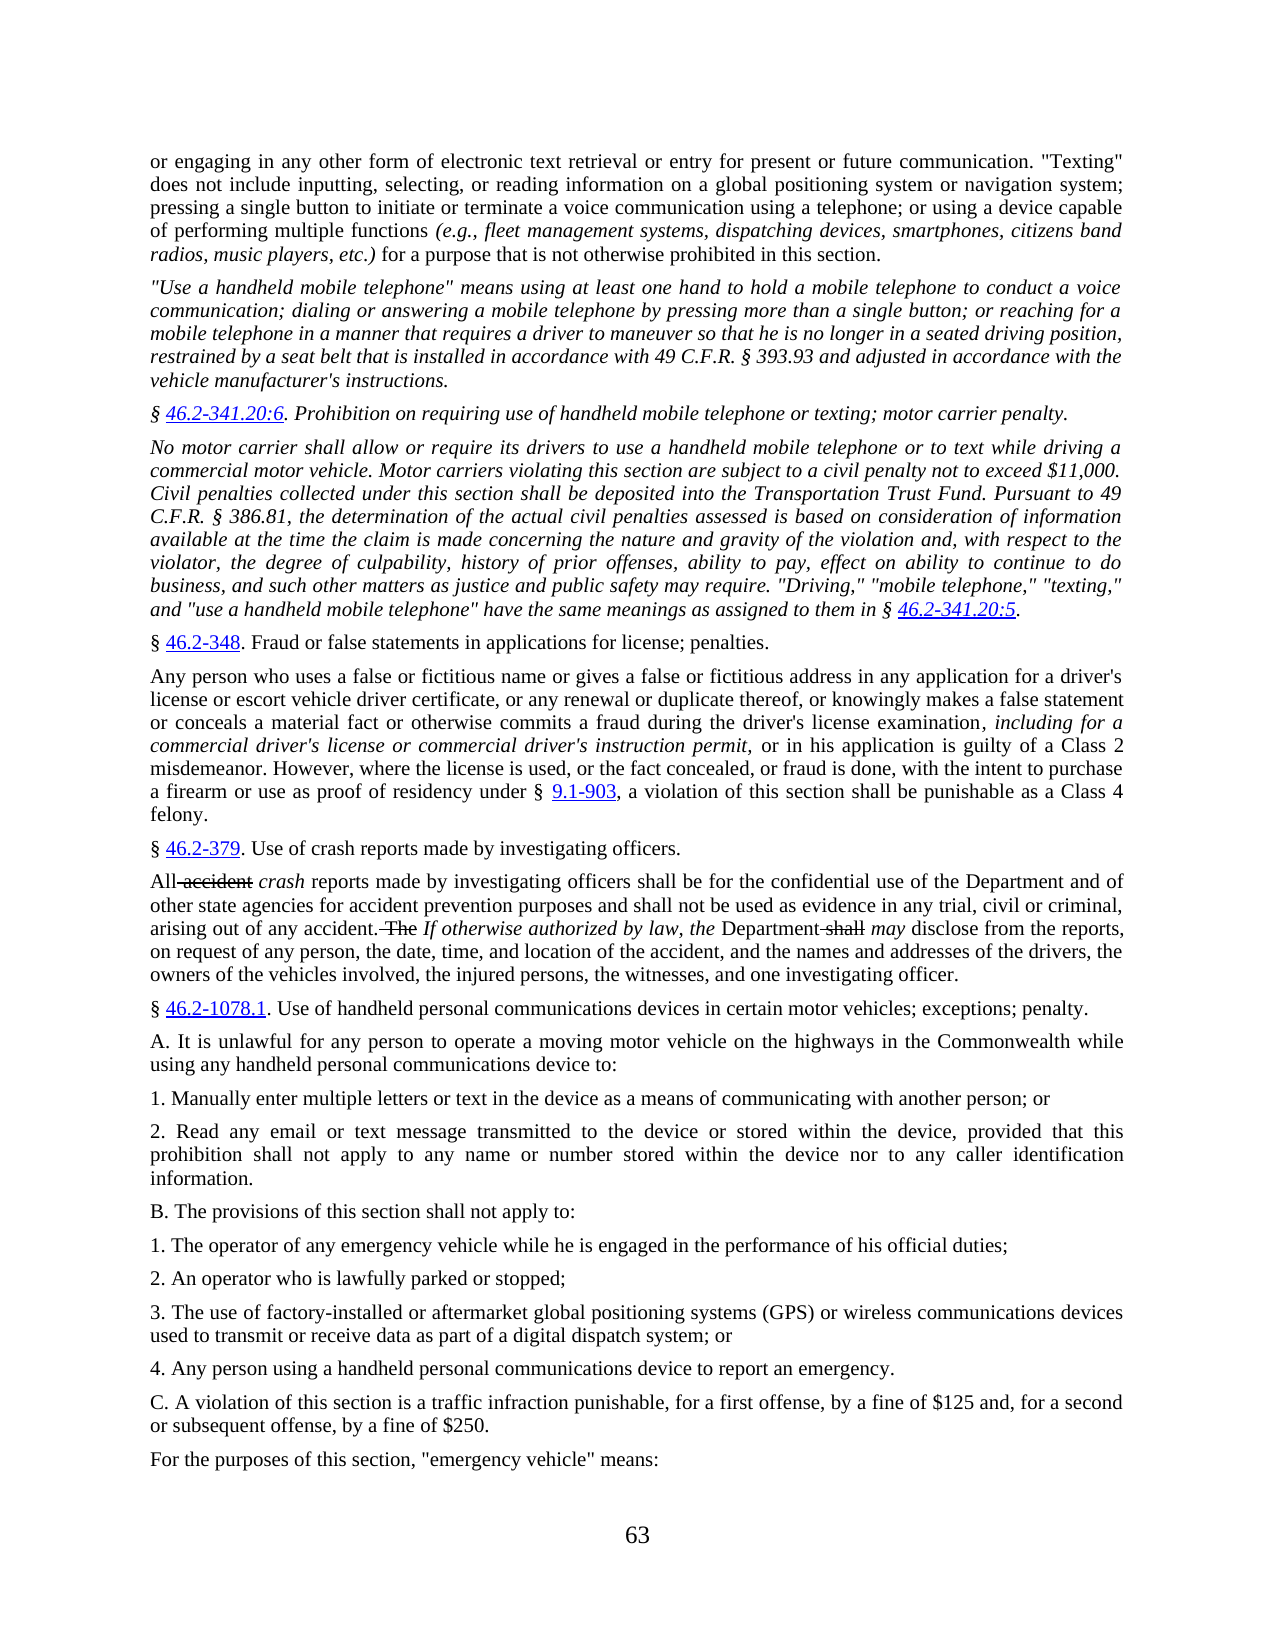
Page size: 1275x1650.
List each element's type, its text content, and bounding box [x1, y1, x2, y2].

text B. The provisions of this section shall not apply to: [150, 1200, 1125, 1223]
text 1. Manually enter multiple letters or text in the device as a means of communicating with another person; or [150, 1087, 1125, 1110]
text Any person who uses a false or fictitious name or gives a false or fictitious address in any application for a driver's license or escort vehicle driver certificate, or any renewal or duplicate thereof, or knowingly makes a false statement or conceals a material fact or otherwise commits a fraud during the driver's license examination, including for a commercial driver's license or commercial driver's instruction permit, or in his application is guilty of a Class 2 misdemeanor. However, where the license is used, or the fact concealed, or fraud is done, with the intent to purchase a firearm or use as proof of residency under § 9.1-903, a violation of this section shall be punishable as a Class 4 felony. [150, 664, 1125, 826]
text "Use a handheld mobile telephone" means using at least one hand to hold a mobile telephone to conduct a voice communication; dialing or answering a mobile telephone by pressing more than a single button; or reaching for a mobile telephone in a manner that requires a driver to maneuver so that he is no longer in a seated driving position, restrained by a seat belt that is installed in accordance with 49 C.F.R. § 393.93 and adjusted in accordance with the vehicle manufacturer's instructions. [150, 276, 1125, 392]
text 2. An operator who is lawfully parked or stopped; [150, 1267, 1125, 1290]
text All accident crash reports made by investigating officers shall be for the confidential use of the Department and of other state agencies for accident prevention purposes and shall not be used as evidence in any trial, civil or criminal, arising out of any accident. The If otherwise authorized by law, the Department shall may disclose from the reports, on request of any person, the date, time, and location of the accident, and the names and addresses of the drivers, the owners of the vehicles involved, the injured persons, the witnesses, and one investigating officer. [150, 870, 1125, 986]
text A. It is unlawful for any person to operate a moving motor vehicle on the highways in the Commonwealth while using any handheld personal communications device to: [150, 1030, 1125, 1076]
text § 46.2-348. Fraud or false statements in applications for license; penalties. [150, 631, 1125, 654]
text 4. Any person using a handheld personal communications device to report an emergency. [150, 1357, 1125, 1380]
text 2. Read any email or text message transmitted to the device or stored within the device, provided that this prohibition shall not apply to any name or number stored within the device nor to any caller identification information. [150, 1120, 1125, 1189]
text No motor carrier shall allow or require its drivers to use a handheld mobile telephone or to text while driving a commercial motor vehicle. Motor carriers violating this section are subject to a civil penalty not to exceed $11,000. Civil penalties collected under this section shall be deposited into the Transportation Trust Fund. Pursuant to 49 C.F.R. § 386.81, the determination of the actual civil penalties assessed is based on consideration of information available at the time the claim is made concerning the nature and gravity of the violation and, with respect to the violator, the degree of culpability, history of prior offenses, ability to pay, effect on ability to continue to do business, and such other matters as justice and public safety may require. "Driving," "mobile telephone," "texting," and "use a handheld mobile telephone" have the same meanings as assigned to them in § 46.2-341.20:5. [150, 436, 1125, 621]
text 3. The use of factory-installed or aftermarket global positioning systems (GPS) or wireless communications devices used to transmit or receive data as part of a digital dispatch system; or [150, 1301, 1125, 1347]
text C. A violation of this section is a traffic infraction punishable, for a first offense, by a fine of $125 and, for a second or subsequent offense, by a fine of $250. [150, 1391, 1125, 1437]
text § 46.2-379. Use of crash reports made by investigating officers. [150, 837, 1125, 860]
text For the purposes of this section, "emergency vehicle" means: [150, 1447, 1125, 1471]
text 1. The operator of any emergency vehicle while he is engaged in the performance of his official duties; [150, 1233, 1125, 1257]
text § 46.2-341.20:6. Prohibition on requiring use of handheld mobile telephone or texting; motor carrier penalty. [150, 402, 1125, 425]
text or engaging in any other form of electronic text retrieval or entry for present or future communication. "Texting" does not include inputting, selecting, or reading information on a global positioning system or navigation system; pressing a single button to initiate or terminate a voice communication using a telephone; or using a device capable of performing multiple functions (e.g., fleet management systems, dispatching devices, smartphones, citizens band radios, music players, etc.) for a purpose that is not otherwise prohibited in this section. [150, 150, 1125, 266]
text § 46.2-1078.1. Use of handheld personal communications devices in certain motor vehicles; exceptions; penalty. [150, 996, 1125, 1019]
